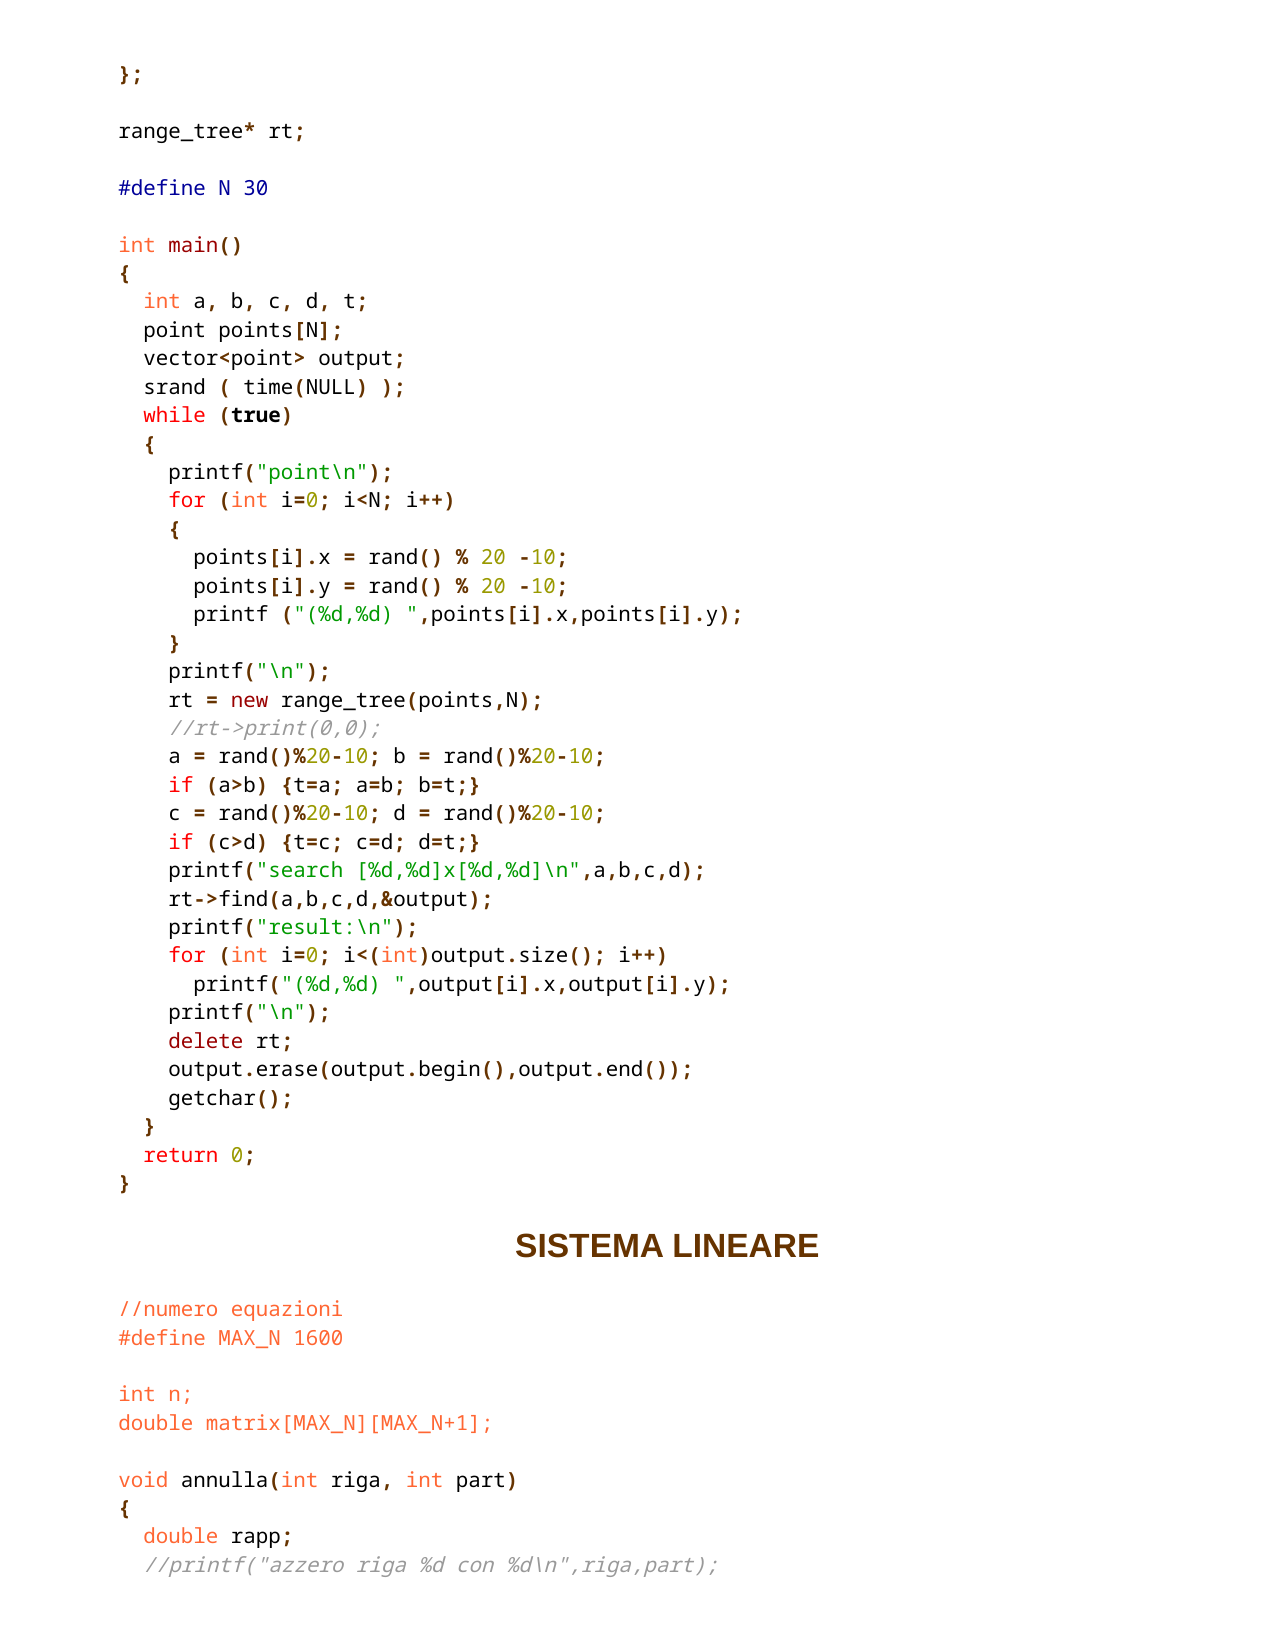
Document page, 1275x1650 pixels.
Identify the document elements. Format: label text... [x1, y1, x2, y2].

text int main() [118, 230, 1216, 258]
text #define N 30 [118, 173, 1216, 201]
text points[i].y = rand() % 20 -10; [118, 571, 1216, 599]
subtitle SISTEMA LINEARE [118, 1226, 1216, 1265]
text for (int i=0; i<N; i++) [118, 486, 1216, 514]
text //rt->print(0,0); [118, 713, 1216, 742]
text point points[N]; [118, 315, 1216, 343]
text points[i].x = rand() % 20 -10; [118, 542, 1216, 571]
text //printf("azzero riga %d con %d\n",riga,part); [118, 1550, 1216, 1578]
text printf("result:\n"); [118, 912, 1216, 941]
text } [118, 628, 1216, 656]
text int n; [118, 1379, 1216, 1408]
text getchar(); [118, 1083, 1216, 1111]
text if (a>b) {t=a; a=b; b=t;} [118, 770, 1216, 798]
text { [118, 1493, 1216, 1522]
text printf ("(%d,%d) ",points[i].x,points[i].y); [118, 599, 1216, 628]
text rt->find(a,b,c,d,&output); [118, 884, 1216, 912]
text printf("search [%d,%d]x[%d,%d]\n",a,b,c,d); [118, 855, 1216, 884]
text range_tree* rt; [118, 116, 1216, 144]
text rt = new range_tree(points,N); [118, 685, 1216, 713]
text a = rand()%20-10; b = rand()%20-10; [118, 742, 1216, 770]
text void annulla(int riga, int part) [118, 1465, 1216, 1493]
text vector<point> output; [118, 343, 1216, 372]
text output.erase(output.begin(),output.end()); [118, 1054, 1216, 1083]
text //numero equazioni [118, 1294, 1216, 1323]
text return 0; [118, 1140, 1216, 1168]
text printf("point\n"); [118, 457, 1216, 486]
text double rapp; [118, 1522, 1216, 1550]
text } [118, 1111, 1216, 1140]
text #define MAX_N 1600 [118, 1323, 1216, 1351]
text c = rand()%20-10; d = rand()%20-10; [118, 798, 1216, 827]
text if (c>d) {t=c; c=d; d=t;} [118, 827, 1216, 855]
text { [118, 429, 1216, 457]
text }; [118, 59, 1216, 87]
text { [118, 514, 1216, 542]
text while (true) [118, 400, 1216, 429]
text double matrix[MAX_N][MAX_N+1]; [118, 1408, 1216, 1436]
text printf("\n"); [118, 656, 1216, 685]
text delete rt; [118, 1026, 1216, 1054]
text { [118, 258, 1216, 287]
text } [118, 1168, 1216, 1197]
text for (int i=0; i<(int)output.size(); i++) [118, 941, 1216, 969]
text printf("(%d,%d) ",output[i].x,output[i].y); [118, 969, 1216, 997]
text int a, b, c, d, t; [118, 287, 1216, 315]
text printf("\n"); [118, 997, 1216, 1026]
text srand ( time(NULL) ); [118, 372, 1216, 400]
